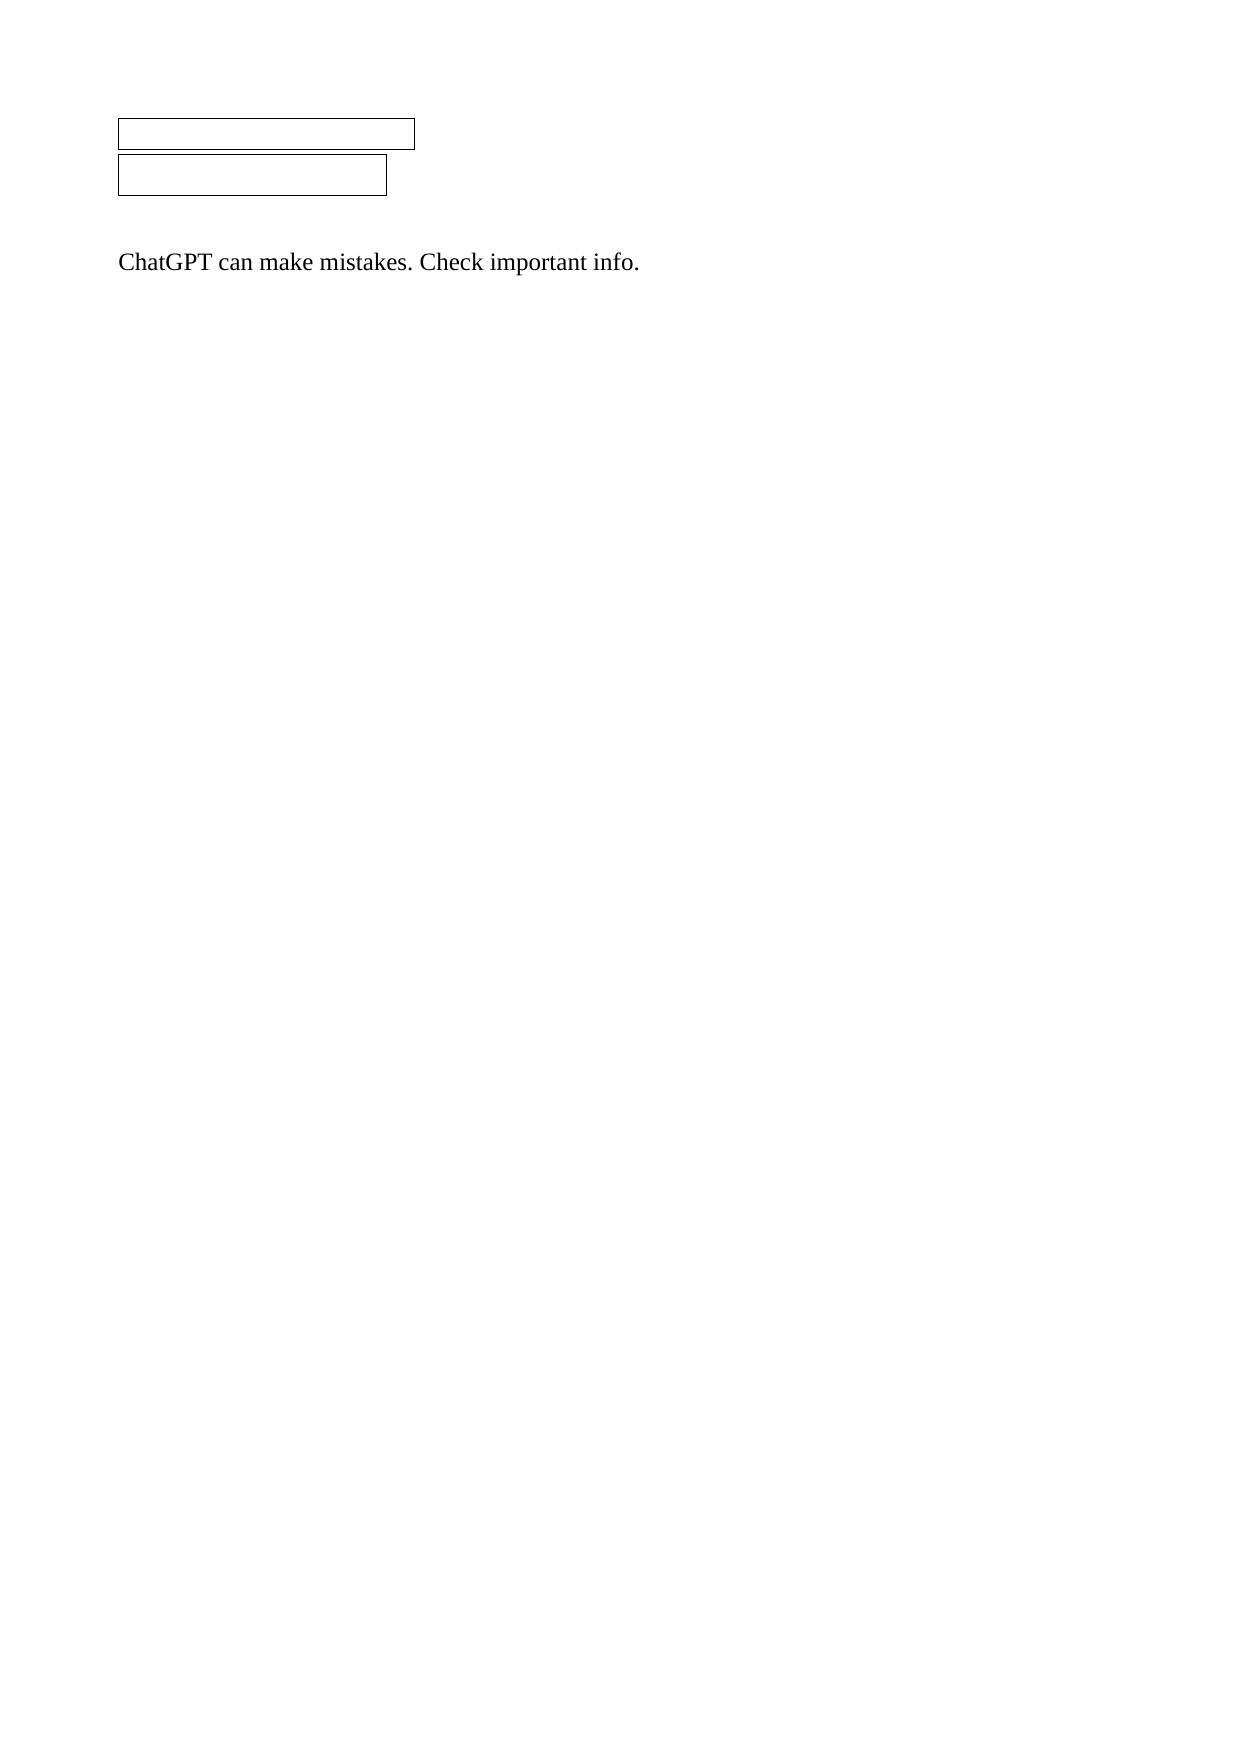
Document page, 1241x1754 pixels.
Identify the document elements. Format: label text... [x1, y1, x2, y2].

text ChatGPT can make mistakes. Check important info. [118, 247, 1122, 276]
